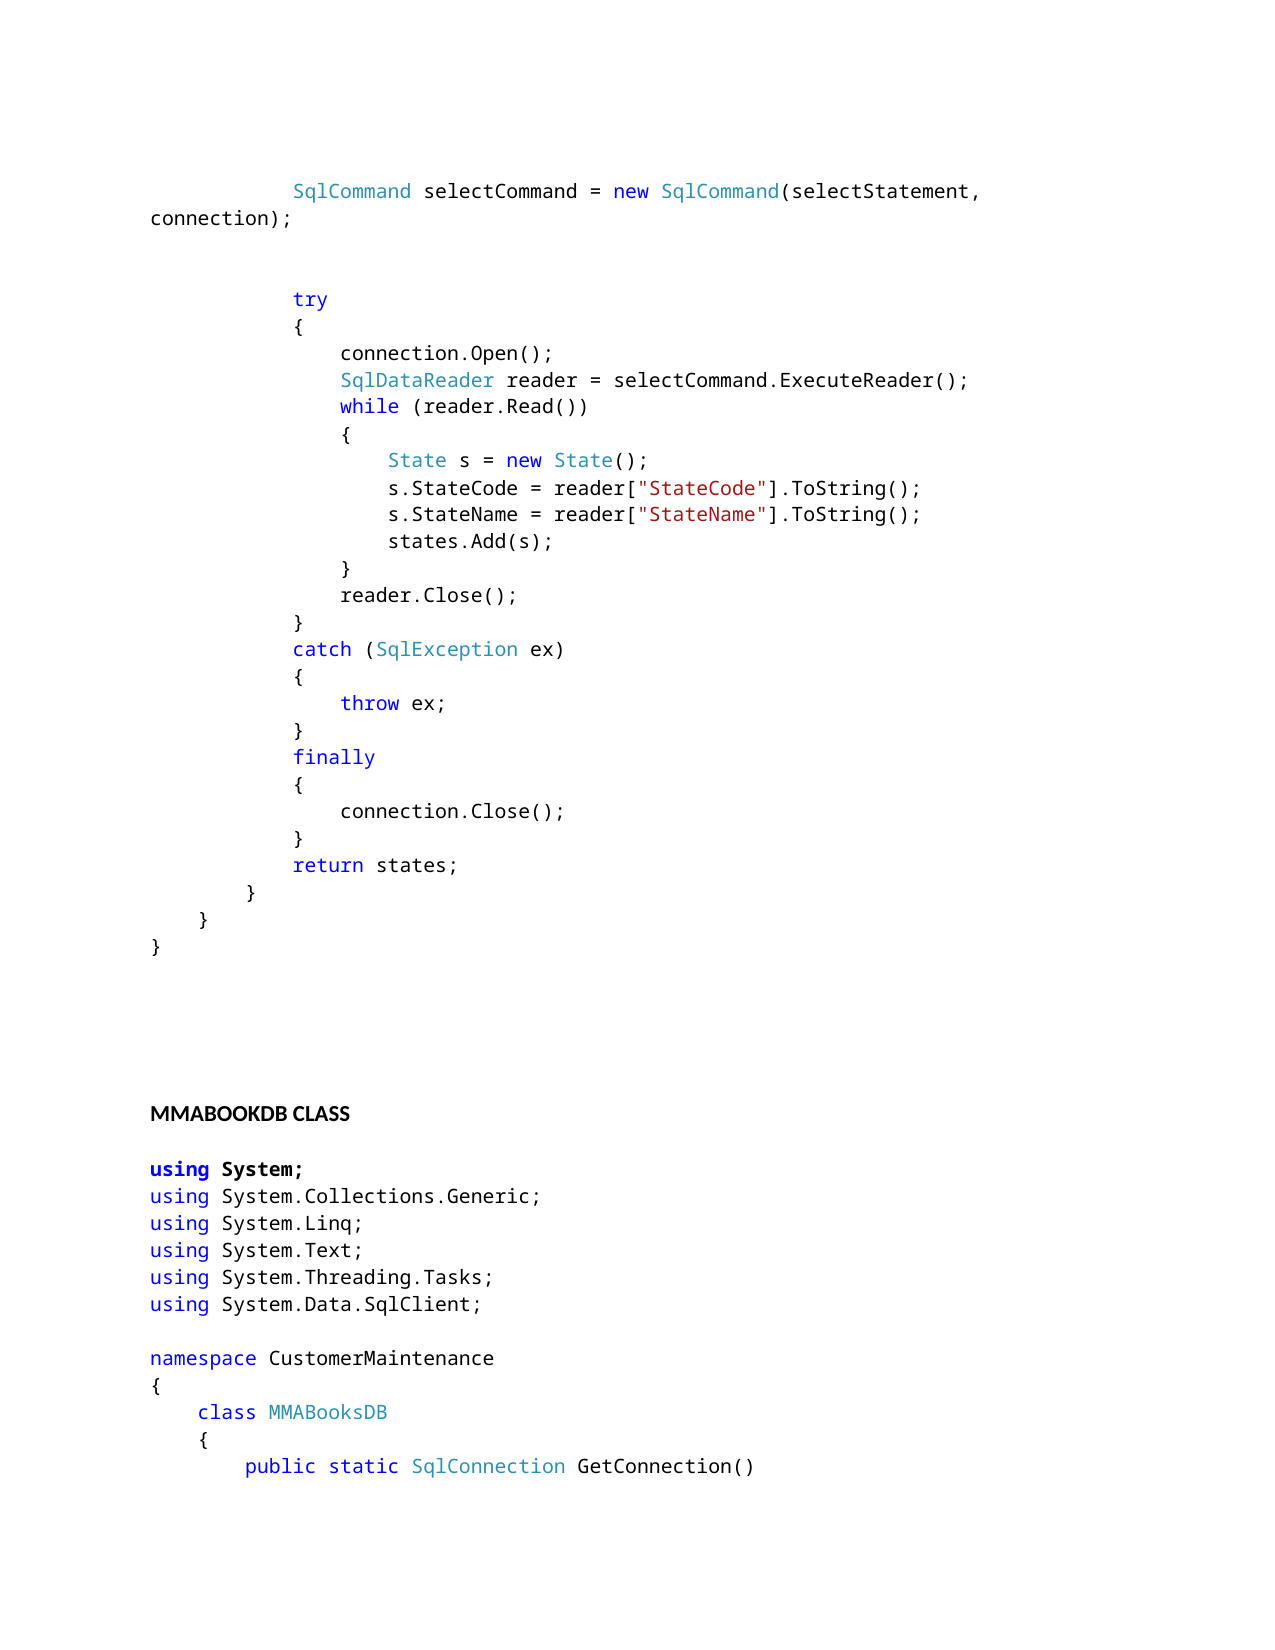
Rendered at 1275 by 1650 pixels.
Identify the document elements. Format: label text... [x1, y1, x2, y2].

text namespace CustomerMaintenance [150, 1344, 1125, 1371]
text using System.Collections.Generic; [150, 1182, 1125, 1209]
text { [150, 420, 1125, 447]
text connection.Open(); [150, 339, 1125, 366]
text MMABOOKDB CLASS [150, 1099, 1125, 1127]
text return states; [150, 851, 1125, 878]
text { [150, 663, 1125, 689]
text } [150, 905, 1125, 932]
text throw ex; [150, 689, 1125, 717]
text SqlDataReader reader = selectCommand.ExecuteReader(); [150, 366, 1125, 393]
text } [150, 932, 1125, 959]
text using System.Linq; [150, 1209, 1125, 1236]
text try [150, 285, 1125, 312]
text { [150, 1425, 1125, 1452]
text s.StateName = reader["StateName"].ToString(); [150, 501, 1125, 528]
text using System; [150, 1156, 1125, 1182]
text connection.Close(); [150, 797, 1125, 824]
text State s = new State(); [150, 447, 1125, 474]
text public static SqlConnection GetConnection() [150, 1452, 1125, 1479]
text } [150, 824, 1125, 851]
text s.StateCode = reader["StateCode"].ToString(); [150, 474, 1125, 501]
text } [150, 609, 1125, 636]
text { [150, 771, 1125, 797]
text } [150, 555, 1125, 582]
text finally [150, 743, 1125, 771]
text using System.Threading.Tasks; [150, 1263, 1125, 1290]
text states.Add(s); [150, 528, 1125, 555]
text class MMABooksDB [150, 1398, 1125, 1425]
text catch (SqlException ex) [150, 636, 1125, 663]
text SqlCommand selectCommand = new SqlCommand(selectStatement, connection); [150, 177, 1125, 231]
text reader.Close(); [150, 582, 1125, 609]
text { [150, 312, 1125, 339]
text { [150, 1371, 1125, 1398]
text using System.Data.SqlClient; [150, 1290, 1125, 1317]
text } [150, 717, 1125, 743]
text } [150, 878, 1125, 905]
text using System.Text; [150, 1236, 1125, 1263]
text while (reader.Read()) [150, 393, 1125, 420]
